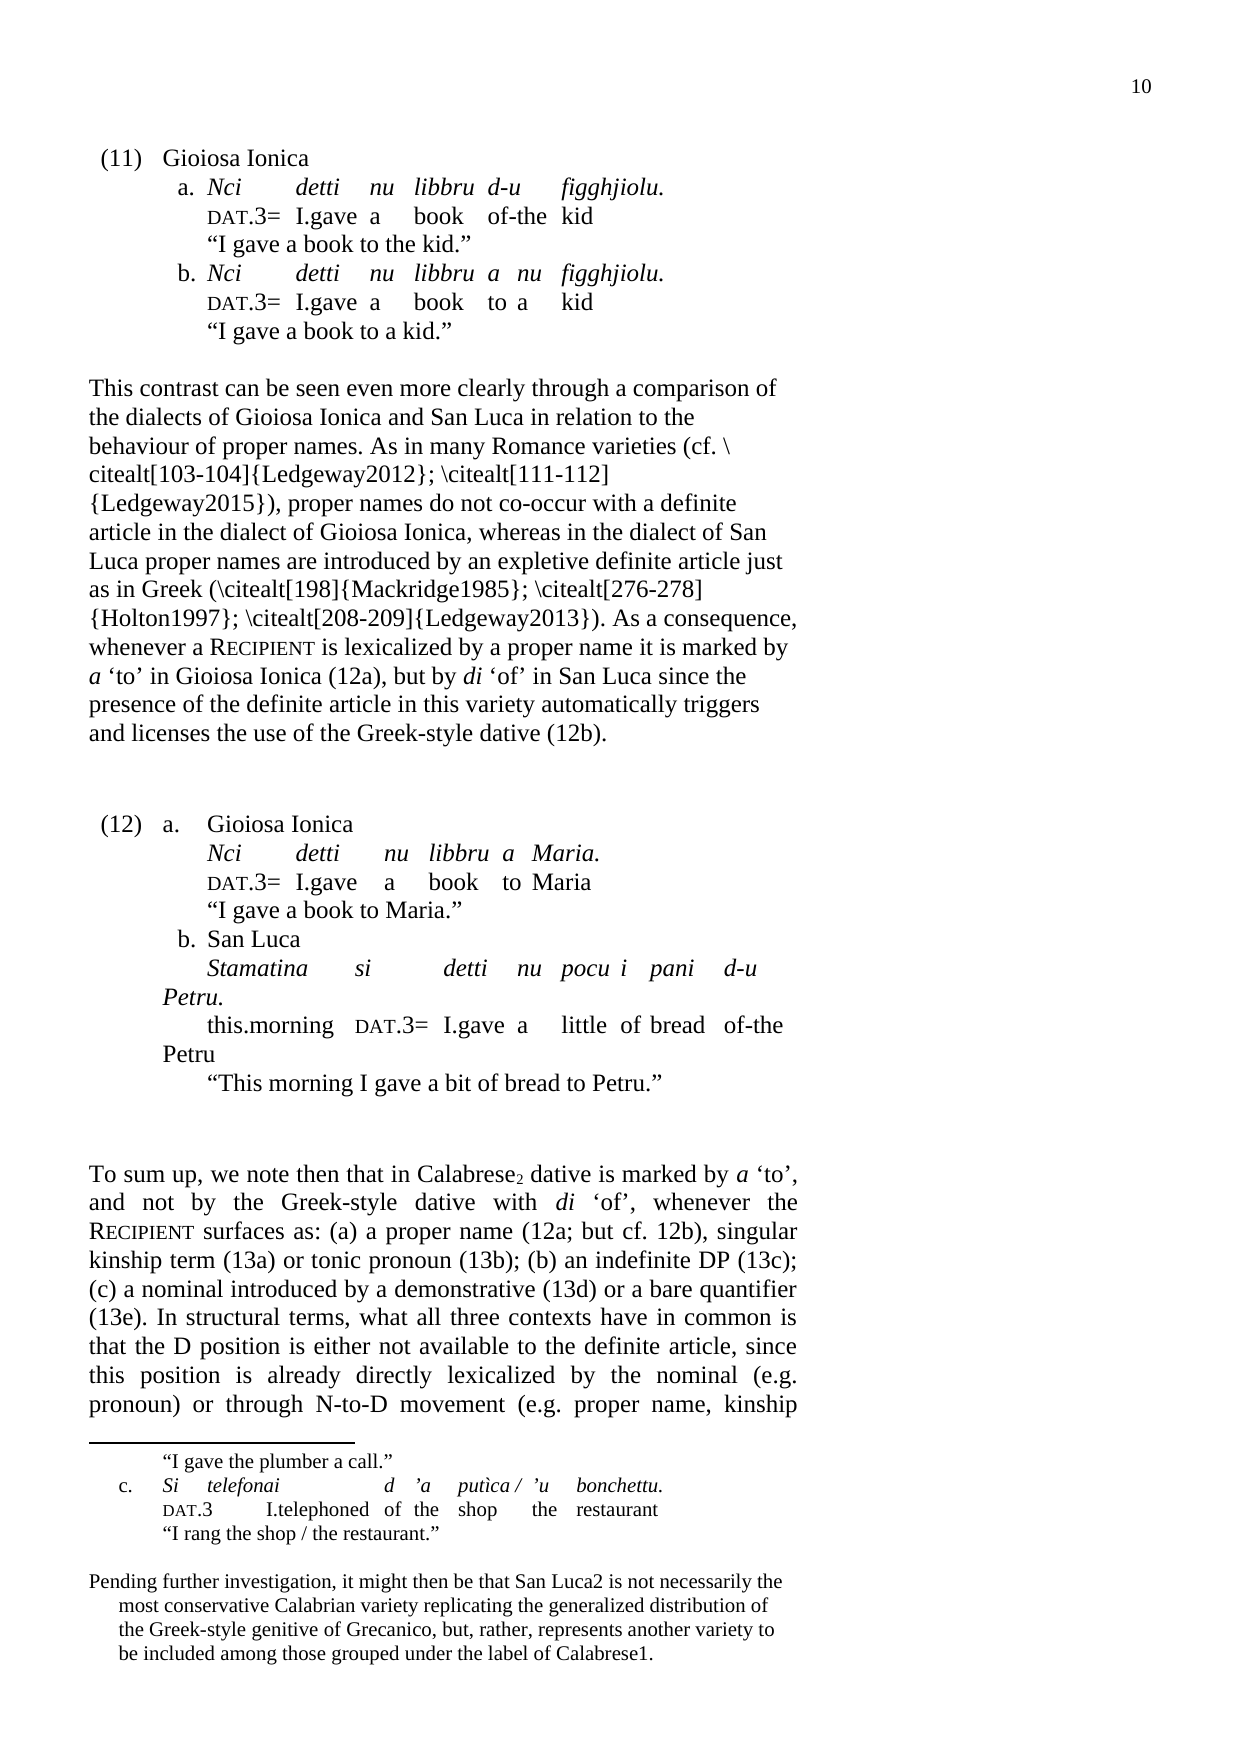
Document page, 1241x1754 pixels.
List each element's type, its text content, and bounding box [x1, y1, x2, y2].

text c. Si telefonai d ’a putìca / ’u bonchettu. [89, 1473, 798, 1497]
text dat.3= I.gave a book of-the kid [118, 201, 798, 229]
list a. Gioiosa Ionica [100, 809, 798, 838]
text “This morning I gave a bit of bread to Petru.” [37, 1068, 798, 1097]
text a. Nci detti nu libbru d-u figghjiolu. [118, 172, 798, 201]
text “I gave the plumber a call.” [89, 1449, 798, 1473]
text dat.3= I.gave a book to Maria [37, 867, 798, 895]
text “I gave a book to a kid.” [118, 316, 798, 344]
text this.morning dat.3= I.gave a little of bread of-the Petru [37, 1010, 798, 1068]
list Nci detti nu libbru a Maria. [177, 838, 798, 867]
text “I gave a book to the kid.” [118, 229, 798, 258]
text “I gave a book to Maria.” [37, 895, 798, 924]
text “I rang the shop / the restaurant.” [89, 1521, 798, 1545]
list Gioiosa Ionica [100, 143, 798, 172]
text b. Nci detti nu libbru a nu figghjiolu. [118, 258, 798, 287]
text This contrast can be seen even more clearly through a comparison of the dialects of Gioiosa Ionica and San Luca in relation to the behaviour of proper names. As in many Romance varieties (cf. \citealt[103-104]{Ledgeway2012}; \citealt[111-112]{Ledgeway2015}), proper names do not co-occur with a definite article in the dialect of Gioiosa Ionica, whereas in the dialect of San Luca proper names are introduced by an expletive definite article just as in Greek (\citealt[198]{Mackridge1985}; \citealt[276-278]{Holton1997}; \citealt[208-209]{Ledgeway2013}). As a consequence, whenever a Recipient is lexicalized by a proper name it is marked by a ‘to’ in Gioiosa Ionica (12a), but by di ‘of’ in San Luca since the presence of the definite article in this variety automatically triggers and licenses the use of the Greek-style dative (12b). [89, 373, 798, 747]
text To sum up, we note then that in Calabrese2 dative is marked by a ‘to’, and not by the Greek-style dative with di ‘of’, whenever the Recipient surfaces as: (a) a proper name (12a; but cf. 12b), singular kinship term (13a) or tonic pronoun (13b); (b) an indefinite DP (13c); (c) a nominal introduced by a demonstrative (13d) or a bare quantifier (13e). In structural terms, what all three contexts have in common is that the D position is either not available to the definite article, since this position is already directly lexicalized by the nominal (e.g. pronoun) or through N-to-D movement (e.g. proper name, kinship [89, 1159, 798, 1417]
text dat.3= I.gave a book to a kid [118, 287, 798, 316]
text Pending further investigation, it might then be that San Luca2 is not necessarily the most conservative Calabrian variety replicating the generalized distribution of the Greek-style genitive of Grecanico, but, rather, represents another variety to be included among those grouped under the label of Calabrese1. [89, 1569, 798, 1665]
text b. San Luca [37, 924, 798, 953]
text dat.3 I.telephoned of the shop the restaurant [89, 1497, 798, 1521]
text Stamatina si detti nu pocu i pani d-u Petru. [37, 953, 798, 1010]
